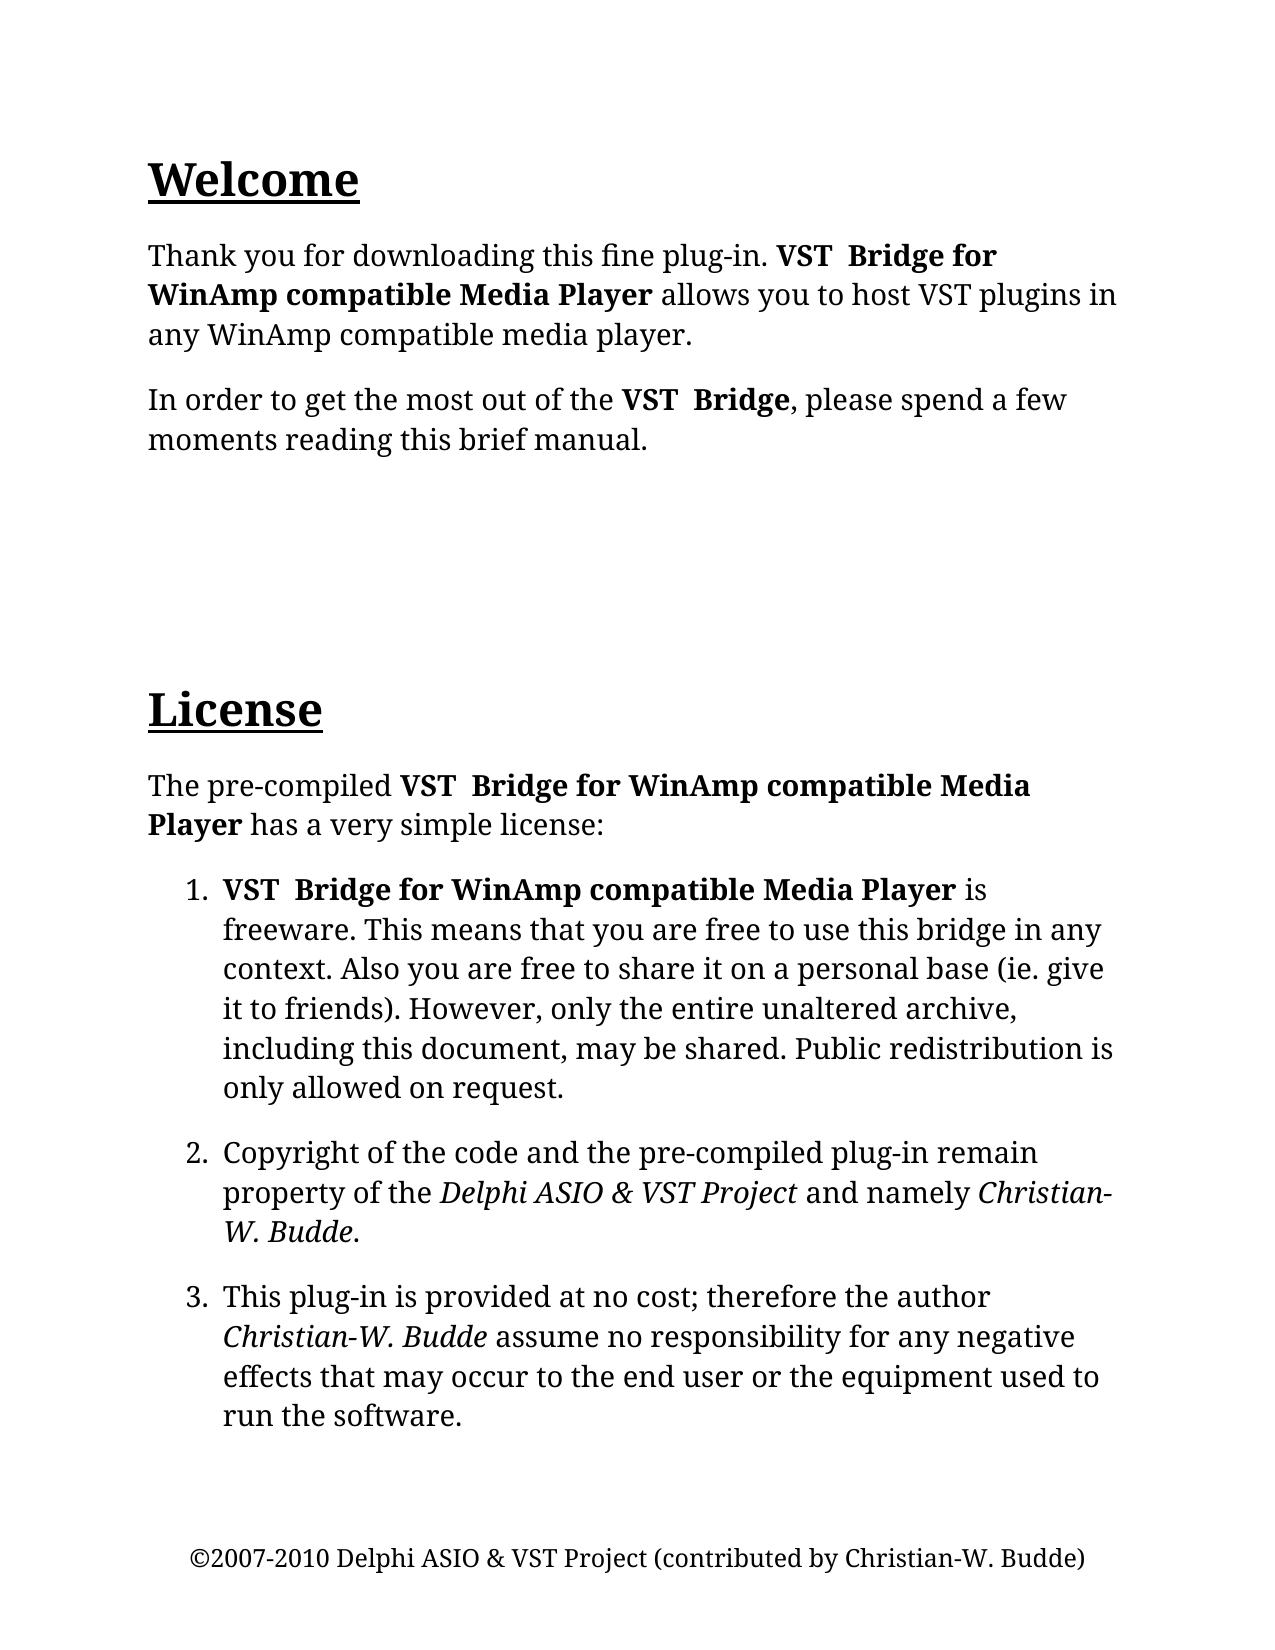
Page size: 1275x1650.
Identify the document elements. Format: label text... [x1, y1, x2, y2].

text The pre-compiled VST Bridge for WinAmp compatible Media Player has a very simple license: [148, 765, 1127, 844]
text Thank you for downloading this fine plug-in. VST Bridge for WinAmp compatible Media Player allows you to host VST plugins in any WinAmp compatible media player. [148, 235, 1127, 354]
text In order to get the most out of the VST Bridge, please spend a few moments reading this brief manual. [148, 379, 1127, 458]
list VST Bridge for WinAmp compatible Media Player is freeware. This means that you are free to use this bridge in any context. Also you are free to share it on a personal base (ie. give it to friends). However, only the entire unaltered archive, including this document, may be shared. Public redistribution is only allowed on request. [185, 869, 1127, 1107]
list This plug-in is provided at no cost; therefore the author Christian-W. Budde assume no responsibility for any negative effects that may occur to the end user or the equipment used to run the software. [185, 1276, 1127, 1435]
subtitle Welcome [148, 148, 1127, 210]
subtitle License [148, 677, 1127, 740]
list Copyright of the code and the pre-compiled plug-in remain property of the Delphi ASIO & VST Project and namely Christian-W. Budde. [185, 1132, 1127, 1251]
